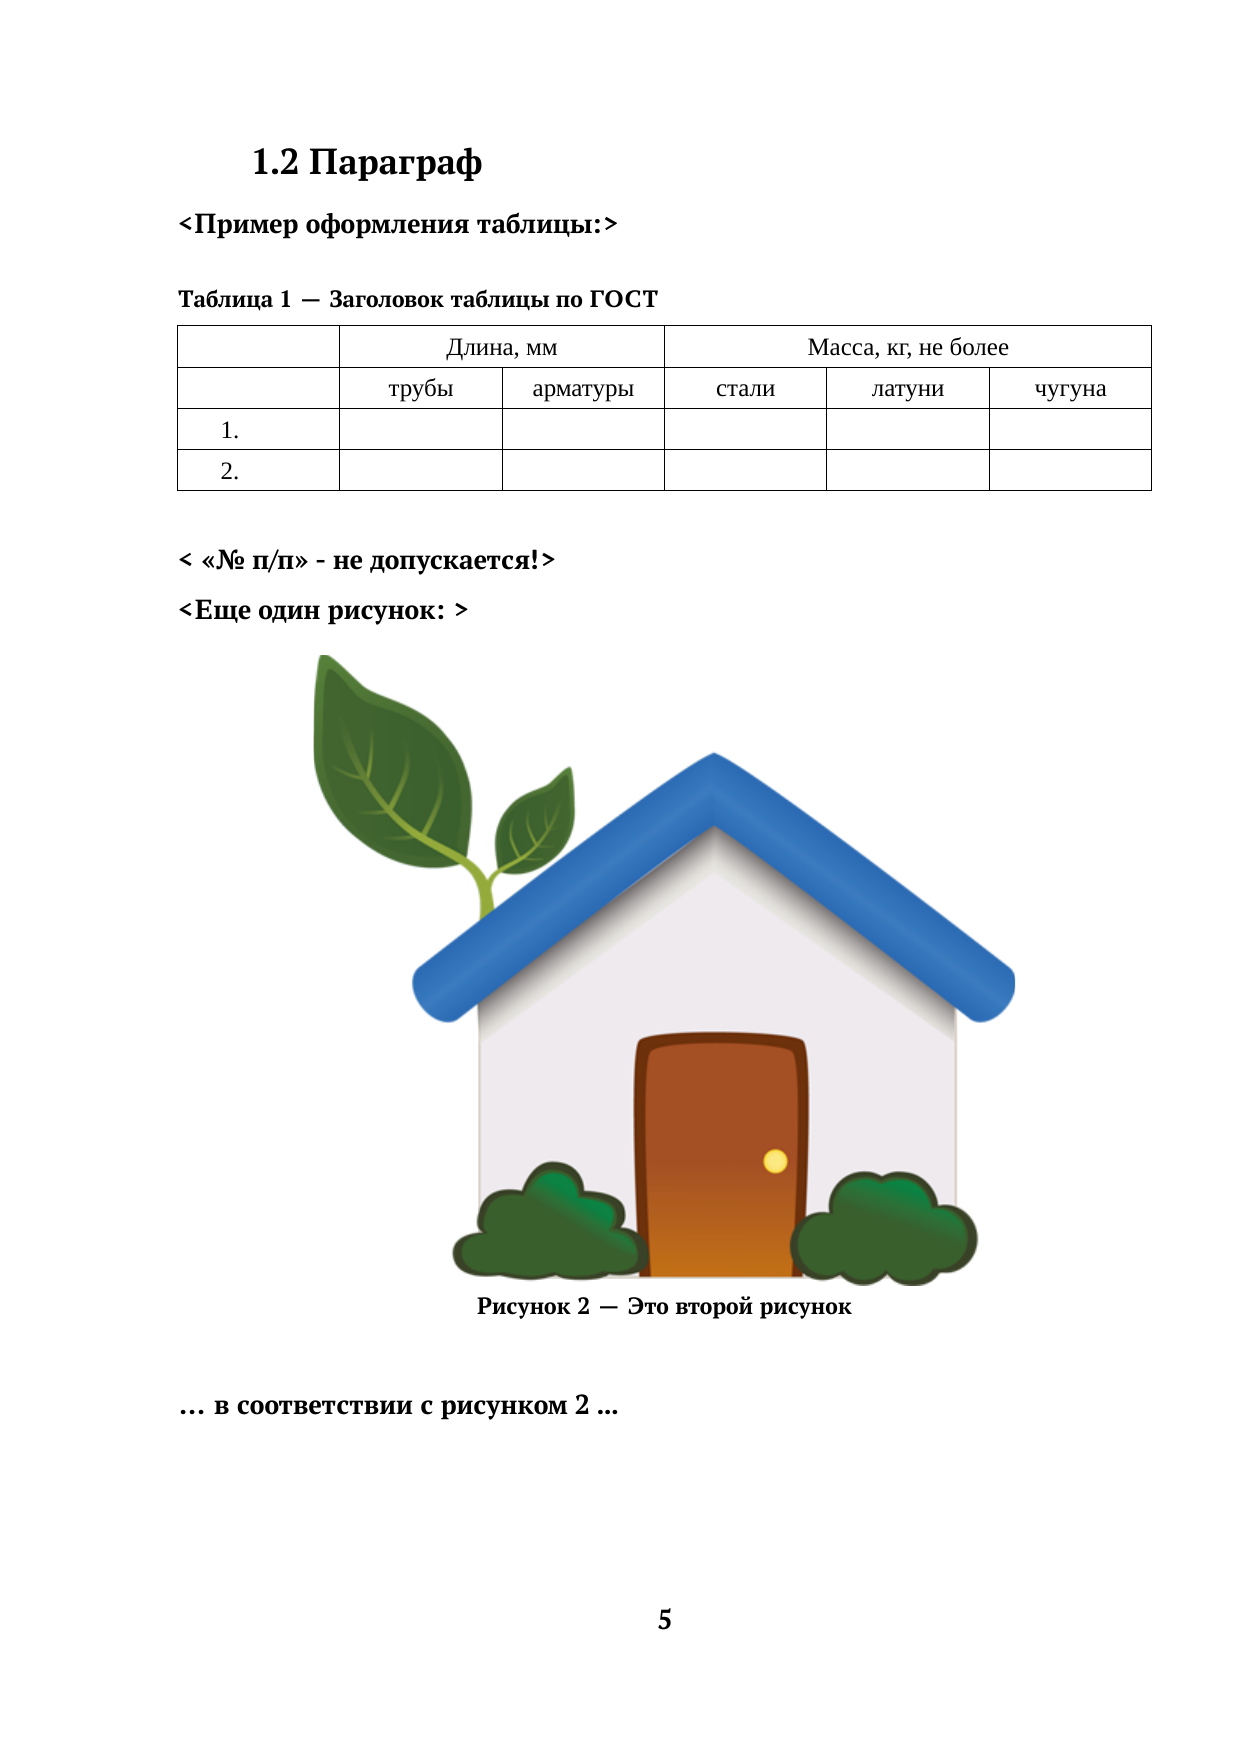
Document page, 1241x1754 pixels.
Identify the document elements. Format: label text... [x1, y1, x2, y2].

table_cell [178, 368, 339, 408]
picture [313, 655, 1016, 1286]
table_cell трубы [340, 368, 502, 408]
text Таблица 1 — Заголовок таблицы по ГОСТ [177, 284, 1152, 313]
table_cell латуни [827, 368, 989, 408]
table_header Масса, кг, не более [665, 326, 1151, 367]
table_cell [503, 450, 664, 490]
subtitle 1.2 Параграф [251, 139, 1152, 183]
table_cell [827, 450, 989, 490]
text <Пример оформления таблицы:> [177, 207, 1152, 240]
table_header [178, 326, 339, 367]
table_cell арматуры [503, 368, 664, 408]
table_cell [178, 409, 339, 449]
text … в соответствии с рисунком 2 ... [177, 1387, 1152, 1421]
table_cell [503, 409, 664, 449]
text < «№ п/п» - не допускается!> [177, 542, 1152, 575]
table_cell [178, 450, 339, 490]
table_cell [665, 409, 826, 449]
table_cell [990, 450, 1151, 490]
table_cell [827, 409, 989, 449]
table_header Длина, мм [340, 326, 664, 367]
table_cell чугуна [990, 368, 1151, 408]
table_cell [665, 450, 826, 490]
table_cell стали [665, 368, 826, 408]
table_cell [340, 450, 502, 490]
text Рисунок 2 — Это второй рисунок [314, 1286, 1015, 1320]
text <Еще один рисунок: > [177, 592, 1152, 626]
table_cell [990, 409, 1151, 449]
table_cell [340, 409, 502, 449]
